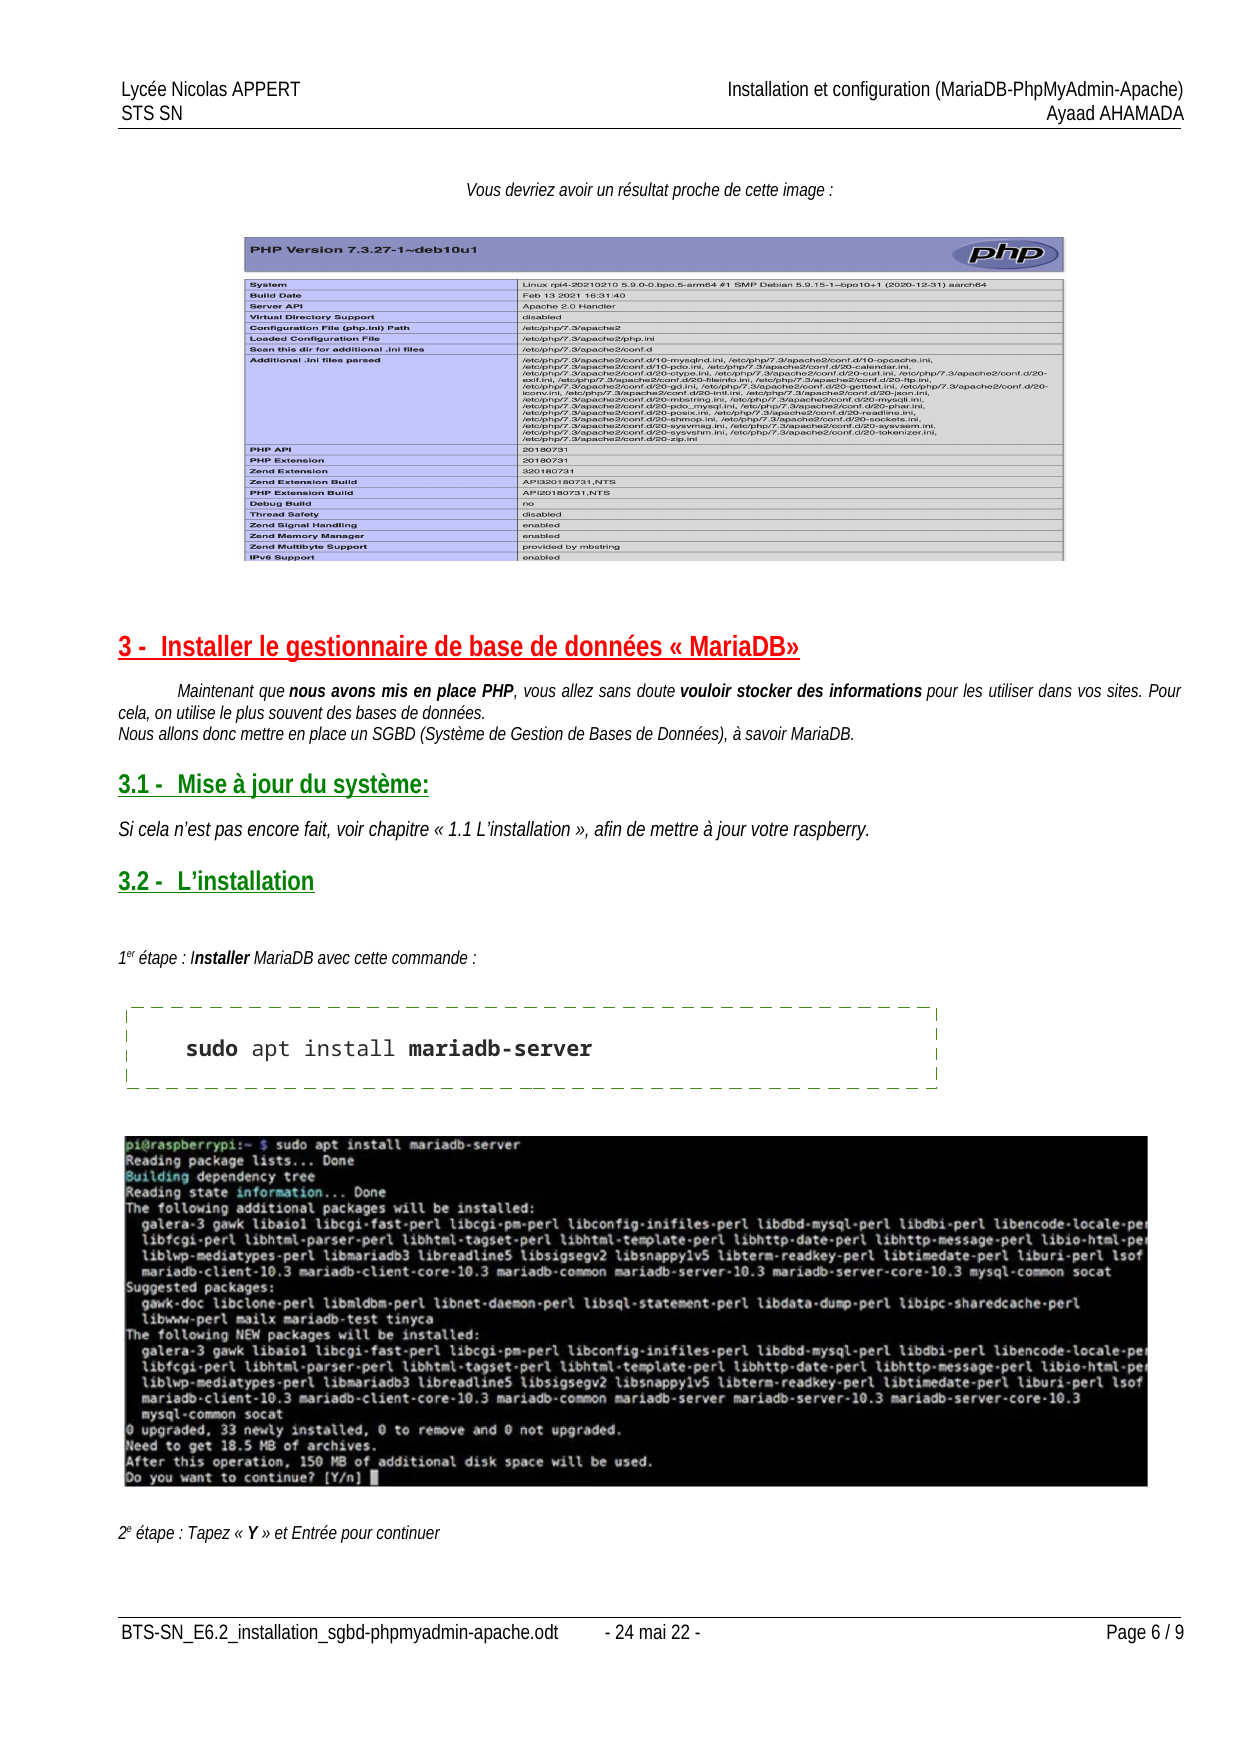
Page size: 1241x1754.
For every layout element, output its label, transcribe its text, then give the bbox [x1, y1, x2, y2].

subtitle L’installation [118, 865, 1181, 896]
text Si cela n’est pas encore fait, voir chapitre « 1.1 L’installation », afin de mettre à jour votre raspberry. [118, 817, 1181, 841]
subtitle Mise à jour du système: [118, 768, 1181, 799]
text 1er étape : Installer MariaDB avec cette commande : [118, 947, 1181, 968]
text 2e étape : Tapez « Y » et Entrée pour continuer [118, 1522, 1181, 1568]
text Vous devriez avoir un résultat proche de cette image : [118, 179, 1181, 200]
text Maintenant que nous avons mis en place PHP, vous allez sans doute vouloir stocker des informations pour les utiliser dans vos sites. Pour cela, on utilise le plus souvent des bases de données. Nous allons donc mettre en place un SGBD (Système de Gestion de Bases de Données), à savoir MariaDB. [118, 680, 1181, 745]
picture [122, 1135, 1148, 1487]
subtitle Installer le gestionnaire de base de données « MariaDB» [118, 629, 1181, 662]
